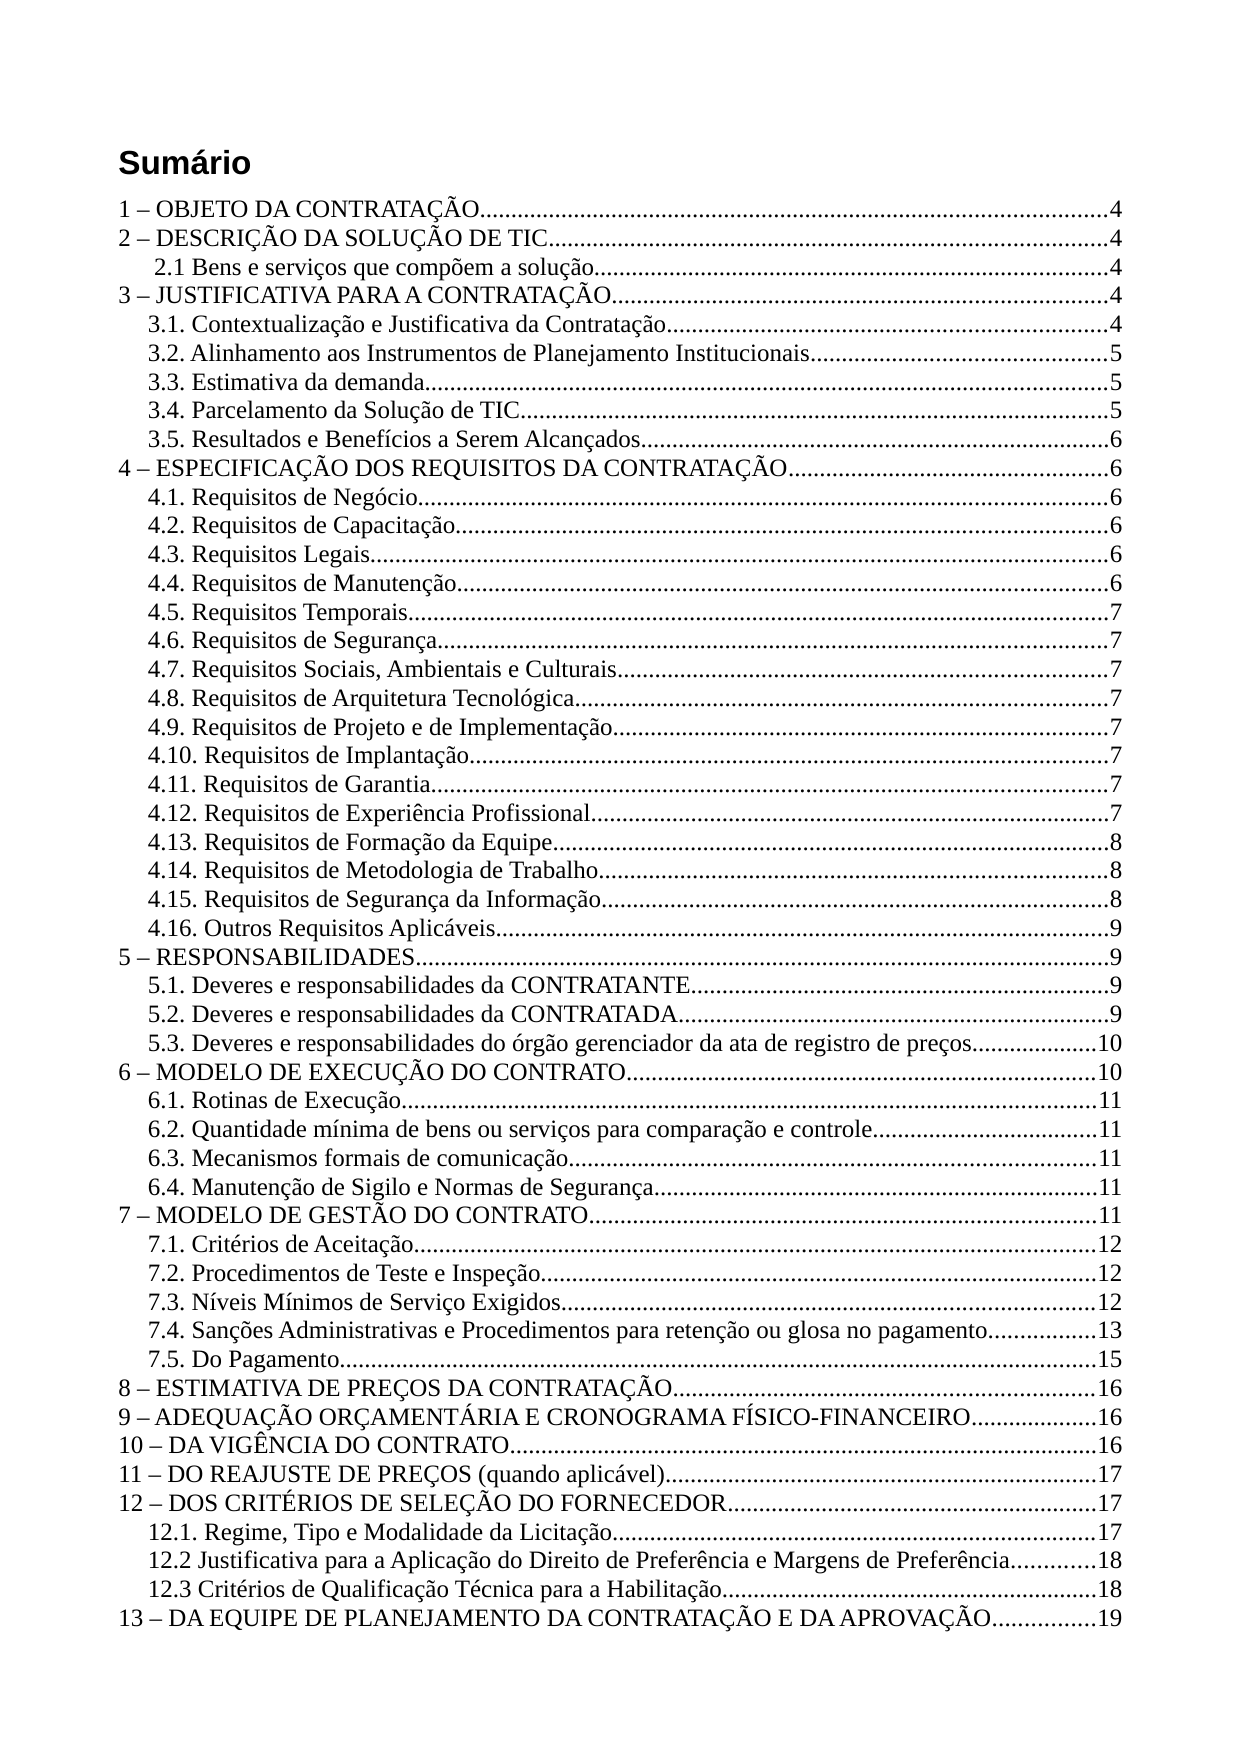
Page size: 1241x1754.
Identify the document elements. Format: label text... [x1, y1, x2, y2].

text 10 – DA VIGÊNCIA DO CONTRATO 16 [118, 1430, 1122, 1459]
text 5.1. Deveres e responsabilidades da CONTRATANTE 9 [148, 970, 1122, 999]
text 5.3. Deveres e responsabilidades do órgão gerenciador da ata de registro de preços 10 [148, 1028, 1122, 1057]
text 4.7. Requisitos Sociais, Ambientais e Culturais 7 [148, 654, 1122, 683]
text 4.14. Requisitos de Metodologia de Trabalho 8 [148, 855, 1122, 884]
text 8 – ESTIMATIVA DE PREÇOS DA CONTRATAÇÃO 16 [118, 1373, 1122, 1402]
text 7.2. Procedimentos de Teste e Inspeção 12 [148, 1258, 1122, 1287]
text 11 – DO REAJUSTE DE PREÇOS (quando aplicável) 17 [118, 1459, 1122, 1488]
subtitle Sumário [118, 143, 1122, 182]
text 4.12. Requisitos de Experiência Profissional 7 [148, 798, 1122, 827]
text 4.10. Requisitos de Implantação 7 [148, 740, 1122, 769]
text 4.4. Requisitos de Manutenção 6 [148, 568, 1122, 597]
text 12 – DOS CRITÉRIOS DE SELEÇÃO DO FORNECEDOR 17 [118, 1488, 1122, 1517]
text 3 – JUSTIFICATIVA PARA A CONTRATAÇÃO 4 [118, 280, 1122, 309]
text 4.16. Outros Requisitos Aplicáveis 9 [148, 913, 1122, 942]
text 4.5. Requisitos Temporais 7 [148, 597, 1122, 625]
text 4.6. Requisitos de Segurança 7 [148, 625, 1122, 654]
text 4.11. Requisitos de Garantia 7 [148, 769, 1122, 798]
text 4.2. Requisitos de Capacitação 6 [148, 510, 1122, 539]
text 12.3 Critérios de Qualificação Técnica para a Habilitação 18 [148, 1574, 1122, 1603]
text 3.5. Resultados e Benefícios a Serem Alcançados 6 [148, 424, 1122, 453]
text 7.1. Critérios de Aceitação 12 [148, 1229, 1122, 1258]
text 12.1. Regime, Tipo e Modalidade da Licitação 17 [148, 1517, 1122, 1545]
text 12.2 Justificativa para a Aplicação do Direito de Preferência e Margens de Preferência 18 [148, 1545, 1122, 1574]
text 3.1. Contextualização e Justificativa da Contratação 4 [148, 309, 1122, 338]
text 4.3. Requisitos Legais 6 [148, 539, 1122, 568]
text 4.15. Requisitos de Segurança da Informação 8 [148, 884, 1122, 913]
text 6.3. Mecanismos formais de comunicação 11 [148, 1143, 1122, 1172]
text 13 – DA EQUIPE DE PLANEJAMENTO DA CONTRATAÇÃO E DA APROVAÇÃO 19 [118, 1603, 1122, 1632]
text 2.1 Bens e serviços que compõem a solução 4 [148, 252, 1122, 280]
text 2 – DESCRIÇÃO DA SOLUÇÃO DE TIC 4 [118, 223, 1122, 252]
text 7 – MODELO DE GESTÃO DO CONTRATO 11 [118, 1200, 1122, 1229]
text 7.5. Do Pagamento 15 [148, 1344, 1122, 1373]
text 3.3. Estimativa da demanda 5 [148, 367, 1122, 395]
text 4.8. Requisitos de Arquitetura Tecnológica 7 [148, 683, 1122, 712]
text 3.2. Alinhamento aos Instrumentos de Planejamento Institucionais 5 [148, 338, 1122, 367]
text 5.2. Deveres e responsabilidades da CONTRATADA 9 [148, 999, 1122, 1028]
text 1 – OBJETO DA CONTRATAÇÃO 4 [118, 194, 1122, 223]
text 6.1. Rotinas de Execução 11 [148, 1085, 1122, 1114]
text 9 – ADEQUAÇÃO ORÇAMENTÁRIA E CRONOGRAMA FÍSICO-FINANCEIRO 16 [118, 1402, 1122, 1430]
text 4.13. Requisitos de Formação da Equipe 8 [148, 827, 1122, 855]
text 6.2. Quantidade mínima de bens ou serviços para comparação e controle 11 [148, 1114, 1122, 1143]
text 4.9. Requisitos de Projeto e de Implementação 7 [148, 712, 1122, 740]
text 7.4. Sanções Administrativas e Procedimentos para retenção ou glosa no pagamento 13 [148, 1315, 1122, 1344]
text 6 – MODELO DE EXECUÇÃO DO CONTRATO 10 [118, 1057, 1122, 1085]
text 3.4. Parcelamento da Solução de TIC 5 [148, 395, 1122, 424]
text 4 – ESPECIFICAÇÃO DOS REQUISITOS DA CONTRATAÇÃO 6 [118, 453, 1122, 482]
text 4.1. Requisitos de Negócio 6 [148, 482, 1122, 510]
text 5 – RESPONSABILIDADES 9 [118, 942, 1122, 970]
text 6.4. Manutenção de Sigilo e Normas de Segurança 11 [148, 1172, 1122, 1200]
text 7.3. Níveis Mínimos de Serviço Exigidos 12 [148, 1287, 1122, 1315]
